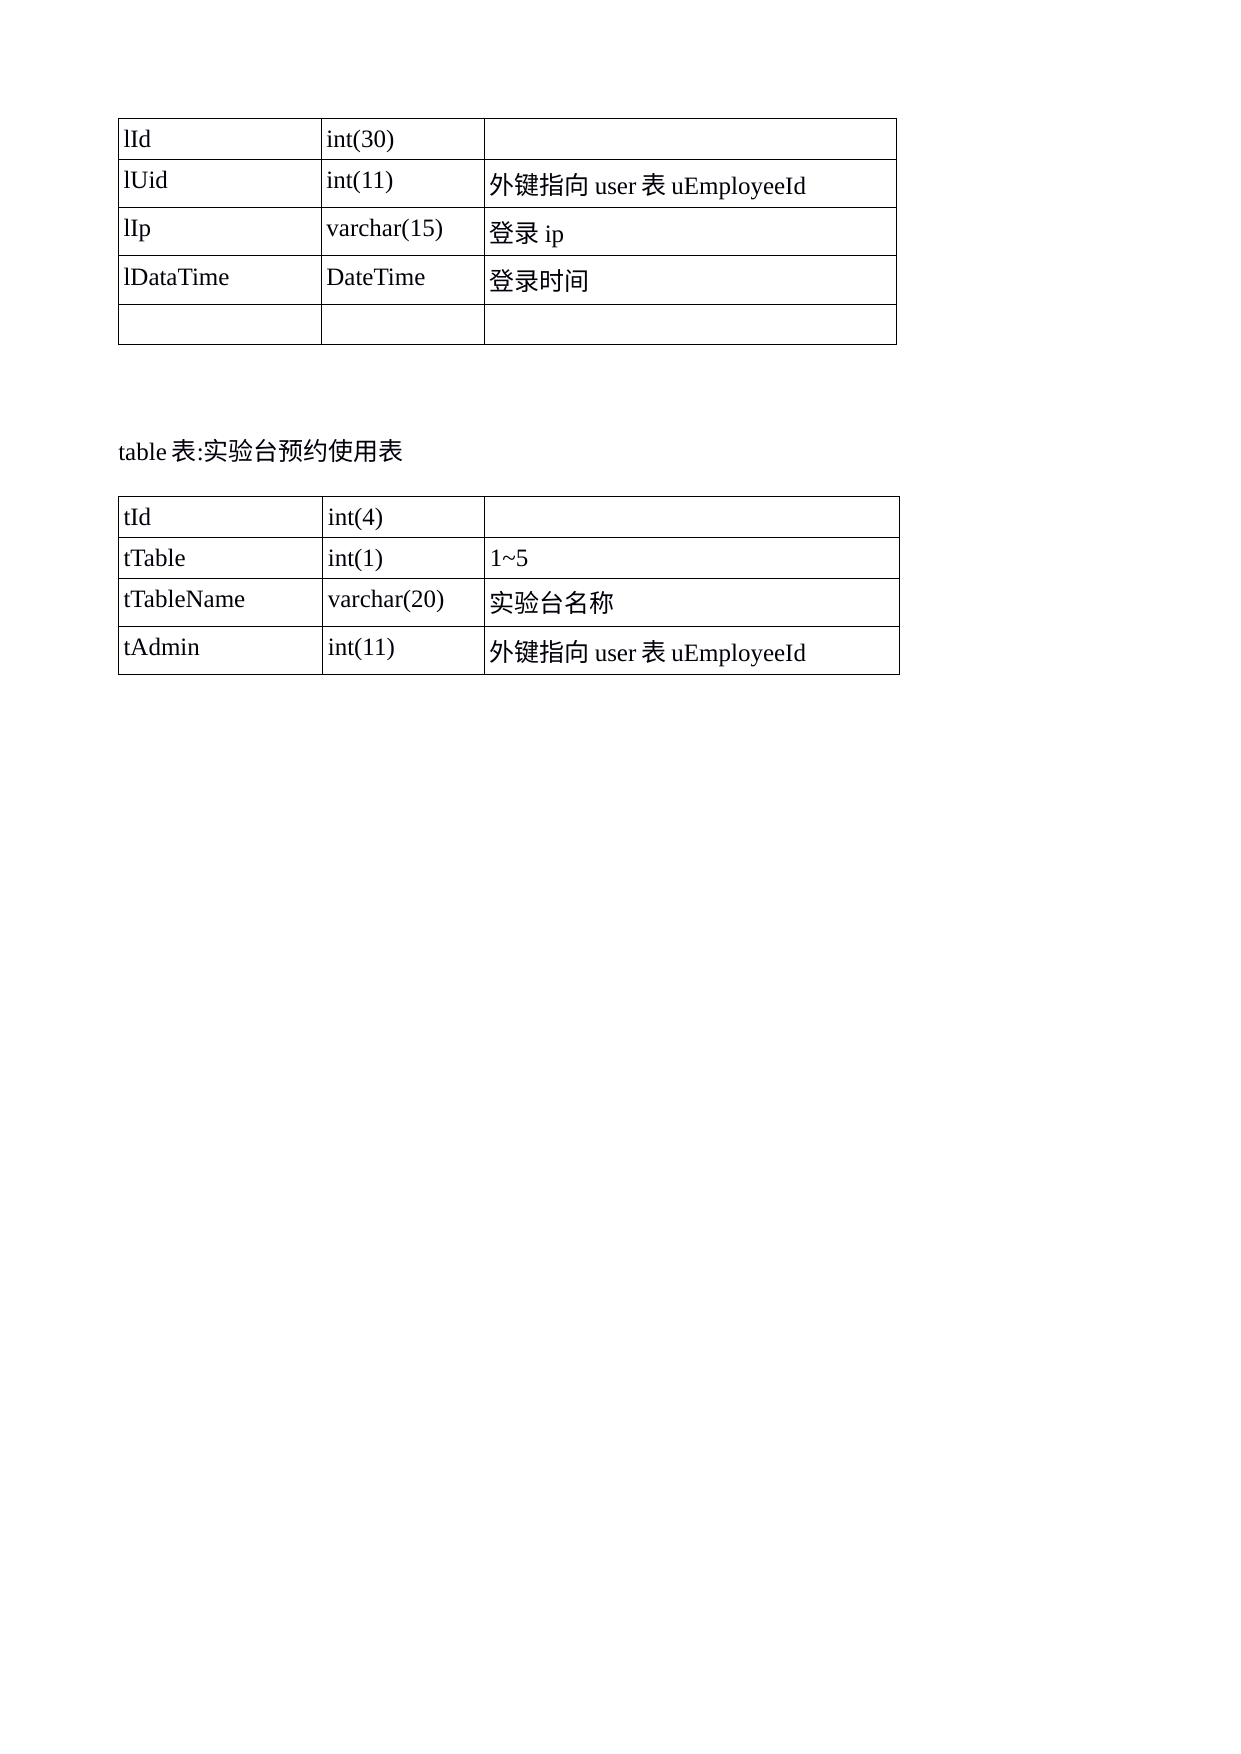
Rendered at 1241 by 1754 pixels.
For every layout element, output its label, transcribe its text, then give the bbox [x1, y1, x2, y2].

table_cell 登录时间 [485, 256, 896, 303]
table_header tId [119, 497, 322, 537]
table_cell 外键指向user表uEmployeeId [485, 627, 899, 674]
table_header int(30) [322, 119, 484, 159]
table_cell lUid [119, 160, 321, 207]
table_cell int(11) [322, 160, 484, 207]
table_cell lDataTime [119, 256, 321, 303]
table_cell [485, 305, 896, 344]
table_cell 登录ip [485, 208, 896, 255]
table_cell int(11) [323, 627, 484, 674]
table_cell 外键指向user表uEmployeeId [485, 160, 896, 207]
table_cell [322, 305, 484, 344]
table_cell 1~5 [485, 538, 899, 577]
table_cell tTable [119, 538, 322, 577]
table_header [485, 497, 899, 537]
table_cell tAdmin [119, 627, 322, 674]
table_cell [119, 305, 321, 344]
table_cell varchar(15) [322, 208, 484, 255]
table_header int(4) [323, 497, 484, 537]
table_cell DateTime [322, 256, 484, 303]
table_cell tTableName [119, 579, 322, 626]
table_cell int(1) [323, 538, 484, 577]
text table表:实验台预约使用表 [118, 431, 1122, 467]
table_header lId [119, 119, 321, 159]
table_cell 实验台名称 [485, 579, 899, 626]
table_cell varchar(20) [323, 579, 484, 626]
table_header [485, 119, 896, 159]
table_cell lIp [119, 208, 321, 255]
